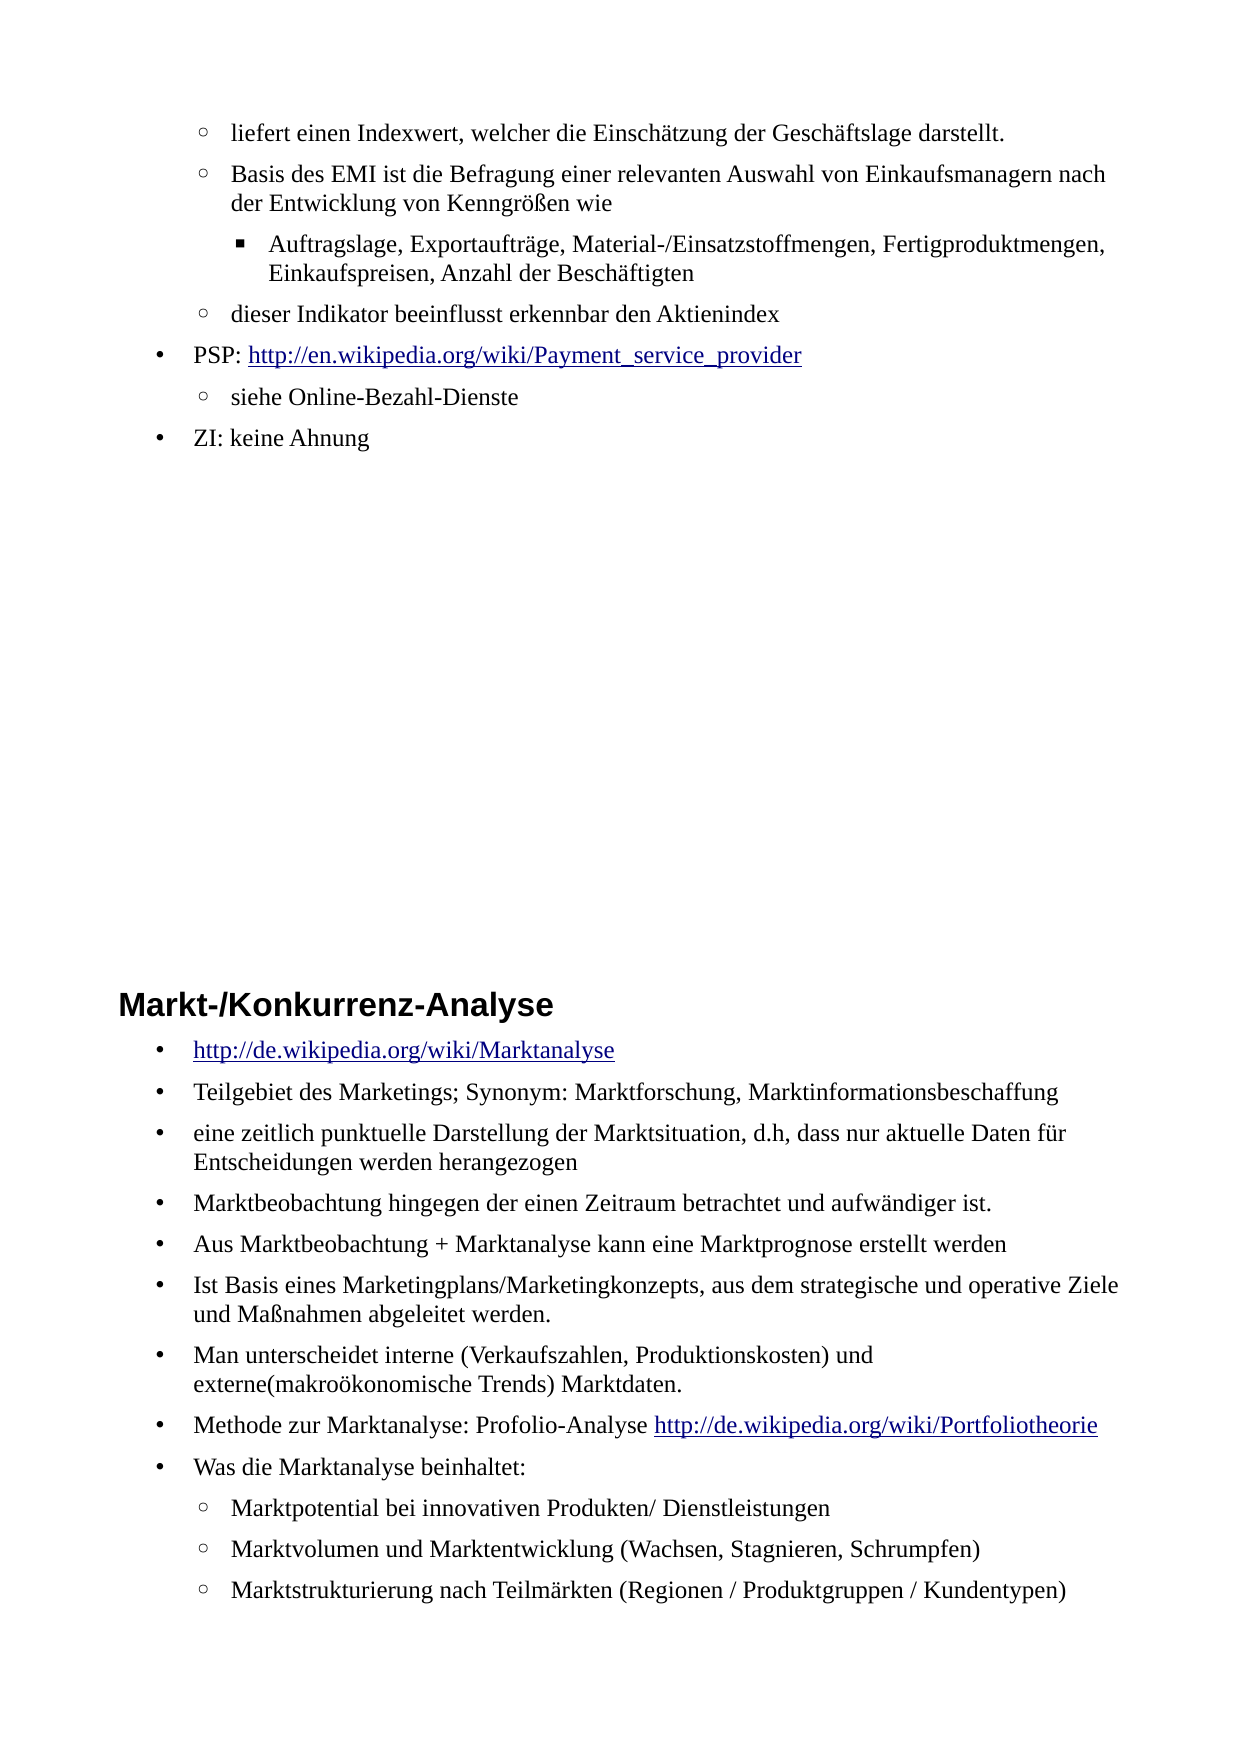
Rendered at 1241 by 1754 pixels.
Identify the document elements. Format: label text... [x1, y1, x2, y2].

list Teilgebiet des Marketings; Synonym: Marktforschung, Marktinformationsbeschaffung [156, 1077, 1122, 1106]
list Marktpotential bei innovativen Produkten/ Dienstleistungen [193, 1493, 1122, 1522]
list eine zeitlich punktuelle Darstellung der Marktsituation, d.h, dass nur aktuelle Daten für Entscheidungen werden herangezogen [156, 1118, 1122, 1176]
list Marktvolumen und Marktentwicklung (Wachsen, Stagnieren, Schrumpfen) [193, 1534, 1122, 1563]
list Marktstrukturierung nach Teilmärkten (Regionen / Produktgruppen / Kundentypen) [193, 1576, 1122, 1604]
list Methode zur Marktanalyse: Profolio-Analyse http://de.wikipedia.org/wiki/Portfoliotheorie [156, 1411, 1122, 1439]
list Man unterscheidet interne (Verkaufszahlen, Produktionskosten) und externe(makroökonomische Trends) Marktdaten. [156, 1341, 1122, 1398]
list Was die Marktanalyse beinhaltet: [156, 1452, 1122, 1481]
list Auftragslage, Exportaufträge, Material-/Einsatzstoffmengen, Fertigproduktmengen, Einkaufspreisen, Anzahl der Beschäftigten [231, 229, 1122, 287]
subtitle Markt-/Konkurrenz-Analyse [118, 984, 1122, 1023]
list http://de.wikipedia.org/wiki/Marktanalyse [156, 1036, 1122, 1064]
list liefert einen Indexwert, welcher die Einschätzung der Geschäftslage darstellt. [193, 118, 1122, 147]
list dieser Indikator beeinflusst erkennbar den Aktienindex [193, 299, 1122, 328]
list Aus Marktbeobachtung + Marktanalyse kann eine Marktprognose erstellt werden [156, 1229, 1122, 1258]
list Marktbeobachtung hingegen der einen Zeitraum betrachtet und aufwändiger ist. [156, 1188, 1122, 1217]
list ZI: keine Ahnung [156, 423, 1122, 452]
list Basis des EMI ist die Befragung einer relevanten Auswahl von Einkaufsmanagern nach der Entwicklung von Kenngrößen wie [193, 159, 1122, 217]
list siehe Online-Bezahl-Dienste [193, 382, 1122, 411]
list PSP: http://en.wikipedia.org/wiki/Payment_service_provider [156, 341, 1122, 369]
list Ist Basis eines Marketingplans/Marketingkonzepts, aus dem strategische und operative Ziele und Maßnahmen abgeleitet werden. [156, 1271, 1122, 1328]
